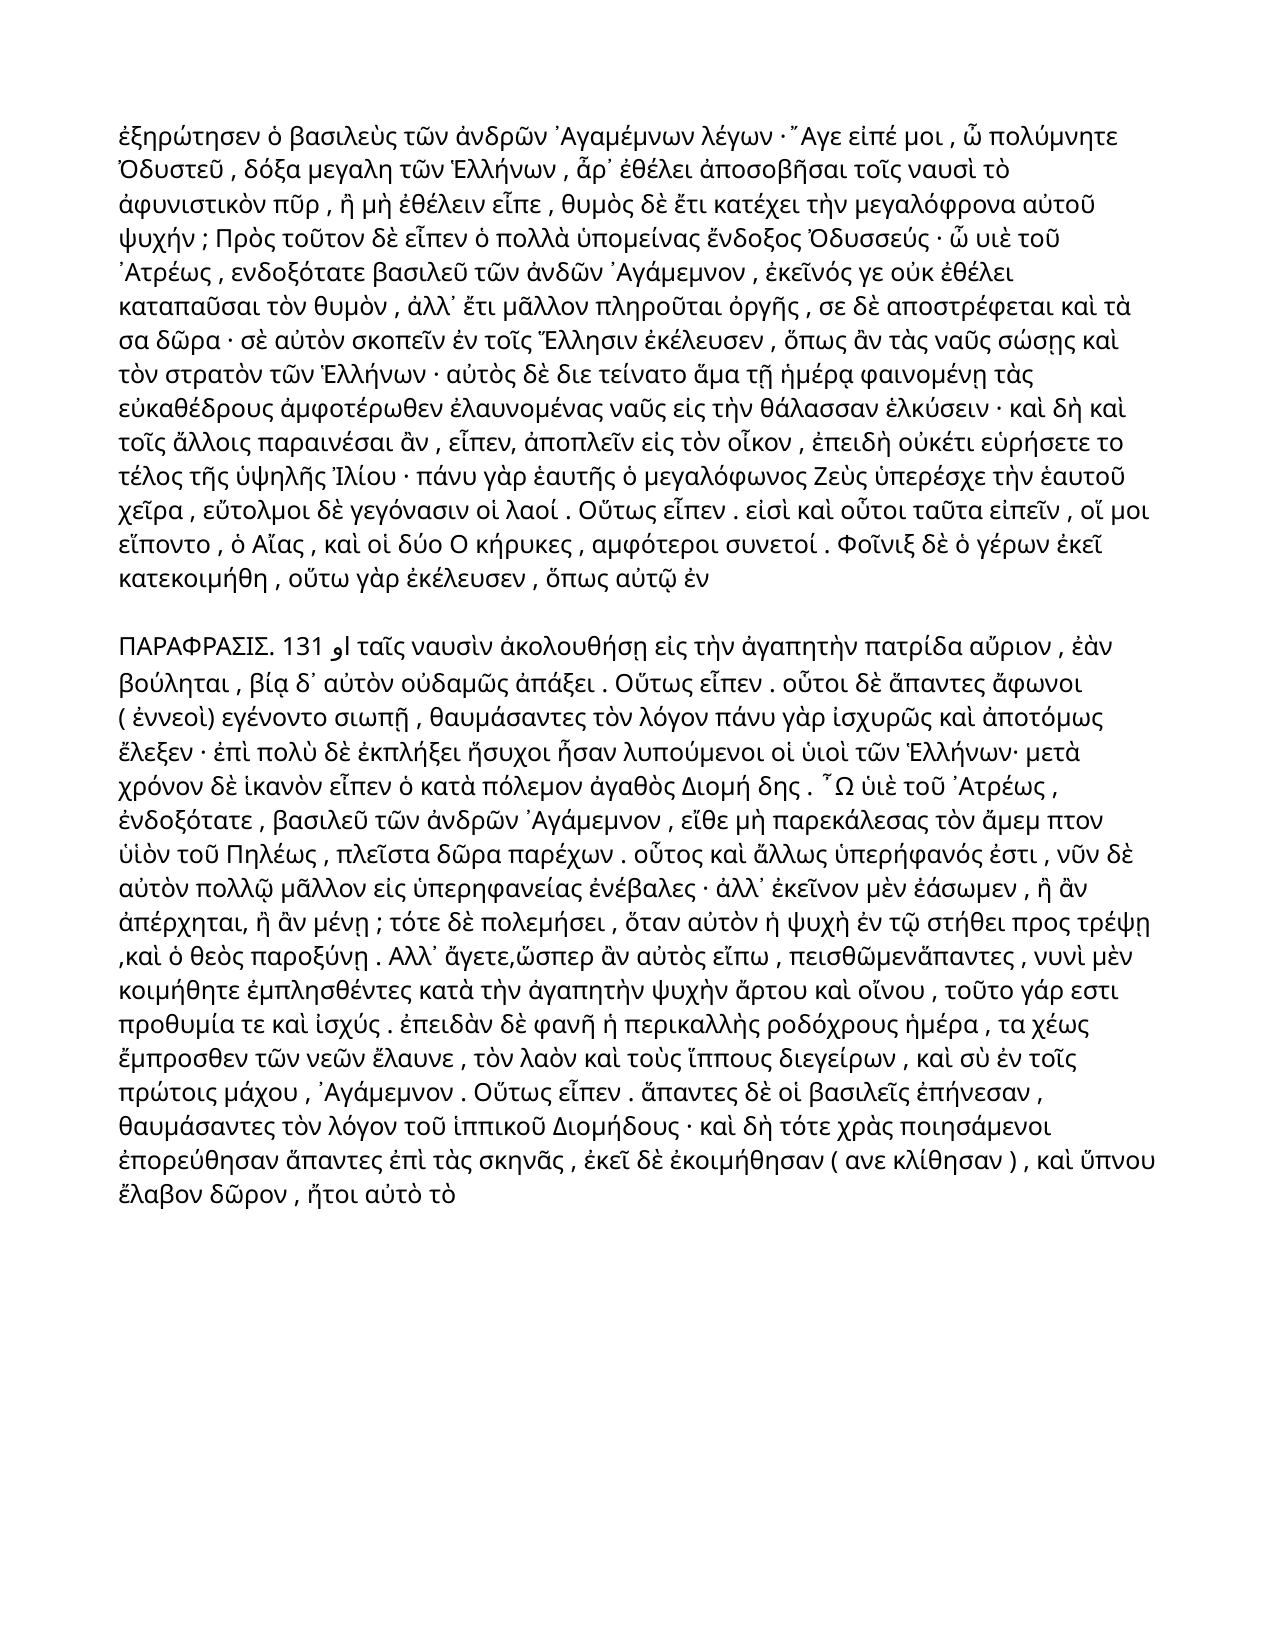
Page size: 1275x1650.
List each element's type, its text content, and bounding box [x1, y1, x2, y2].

text ἐξηρώτησεν ὁ βασιλεὺς τῶν ἀνδρῶν ᾿Αγαμέμνων λέγων ·῎Αγε εἰπέ μοι , ὦ πολύμνητε Ὀδυστεῦ , δόξα μεγαλη τῶν Ἑλλήνων , ἆρ᾽ ἐθέλει ἀποσοβῆσαι τοῖς ναυσὶ τὸ ἀφυνιστικὸν πῦρ , ἢ μὴ ἐθέλειν εἶπε , θυμὸς δὲ ἔτι κατέχει τὴν μεγαλόφρονα αὐτοῦ ψυχήν ; Πρὸς τοῦτον δὲ εἶπεν ὁ πολλὰ ὑπομείνας ἔνδοξος Ὀδυσσεύς · ὦ υιὲ τοῦ ᾿Ατρέως , ενδοξότατε βασιλεῦ τῶν ἀνδῶν ᾿Αγάμεμνον , ἐκεῖνός γε οὐκ ἐθέλει καταπαῦσαι τὸν θυμὸν , ἀλλ᾽ ἔτι μᾶλλον πληροῦται ὀργῆς , σε δὲ αποστρέφεται καὶ τὰ σα δῶρα · σὲ αὐτὸν σκοπεῖν ἐν τοῖς Ἕλλησιν ἐκέλευσεν , ὅπως ἂν τὰς ναῦς σώσῃς καὶ τὸν στρατὸν τῶν Ἑλλήνων · αὐτὸς δὲ διε τείνατο ἅμα τῇ ἡμέρᾳ φαινομένῃ τὰς εὐκαθέδρους ἀμφοτέρωθεν ἐλαυνομένας ναῦς εἰς τὴν θάλασσαν ἑλκύσειν · καὶ δὴ καὶ τοῖς ἄλλοις παραινέσαι ἂν , εἶπεν, ἀποπλεῖν εἰς τὸν οἶκον , ἐπειδὴ οὐκέτι εὑρήσετε το τέλος τῆς ὑψηλῆς Ἰλίου · πάνυ γὰρ ἑαυτῆς ὁ μεγαλόφωνος Ζεὺς ὑπερέσχε τὴν ἑαυτοῦ χεῖρα , εὔτολμοι δὲ γεγόνασιν οἱ λαοί . Οὕτως εἶπεν . εἰσὶ καὶ οὗτοι ταῦτα εἰπεῖν , οἵ μοι εἵποντο , ὁ Αἴας , καὶ οἱ δύο Ο κήρυκες , αμφότεροι συνετοί . Φοῖνιξ δὲ ὁ γέρων ἐκεῖ κατεκοιμήθη , οὕτω γὰρ ἐκέλευσεν , ὅπως αὐτῷ ἐν [118, 118, 1157, 595]
text ΠΑΡΑΦΡΑΣΙΣ. 131 او ταῖς ναυσὶν ἀκολουθήσῃ εἰς τὴν ἀγαπητὴν πατρίδα αὔριον , ἐὰν βούληται , βίᾳ δ᾽ αὐτὸν οὐδαμῶς ἀπάξει . Οὕτως εἶπεν . οὗτοι δὲ ἅπαντες ἄφωνοι ( ἐννεοὶ) εγένοντο σιωπῇ , θαυμάσαντες τὸν λόγον πάνυ γὰρ ἰσχυρῶς καὶ ἀποτόμως ἔλεξεν · ἐπὶ πολὺ δὲ ἐκπλήξει ἥσυχοι ἦσαν λυπούμενοι οἱ ὑιοὶ τῶν Ἑλλήνων· μετὰ χρόνον δὲ ἱκανὸν εἶπεν ὁ κατὰ πόλεμον ἀγαθὸς Διομή δης . ῏Ω ὑιὲ τοῦ ᾿Ατρέως , ἐνδοξότατε , βασιλεῦ τῶν ἀνδρῶν ᾿Αγάμεμνον , εἴθε μὴ παρεκάλεσας τὸν ἄμεμ πτον ὑἱὸν τοῦ Πηλέως , πλεῖστα δῶρα παρέχων . οὗτος καὶ ἄλλως ὑπερήφανός ἐστι , νῦν δὲ αὐτὸν πολλῷ μᾶλλον εἰς ὑπερηφανείας ἐνέβαλες · ἀλλ᾽ ἐκεῖνον μὲν ἐάσωμεν , ἢ ἂν ἀπέρχηται, ἢ ἂν μένῃ ; τότε δὲ πολεμήσει , ὅταν αὐτὸν ἡ ψυχὴ ἐν τῷ στήθει προς τρέψῃ ,καὶ ὁ θεὸς παροξύνῃ . Αλλ᾿ ἄγετε,ὥσπερ ἂν αὐτὸς εἴπω , πεισθῶμενἅπαντες , νυνὶ μὲν κοιμήθητε ἐμπλησθέντες κατὰ τὴν ἀγαπητὴν ψυχὴν ἄρτου καὶ οἴνου , τοῦτο γάρ εστι προθυμία τε καὶ ἰσχύς . ἐπειδὰν δὲ φανῆ ἡ περικαλλὴς ροδόχρους ἡμέρα , τα χέως ἔμπροσθεν τῶν νεῶν ἔλαυνε , τὸν λαὸν καὶ τοὺς ἵππους διεγείρων , καὶ σὺ ἐν τοῖς πρώτοις μάχου , ᾿Αγάμεμνον . Οὕτως εἶπεν . ἅπαντες δὲ οἱ βασιλεῖς ἐπήνεσαν , θαυμάσαντες τὸν λόγον τοῦ ἱππικοῦ Διομήδους · καὶ δὴ τότε χρὰς ποιησάμενοι ἐπορεύθησαν ἅπαντες ἐπὶ τὰς σκηνᾶς , ἐκεῖ δὲ ἐκοιμήθησαν ( ανε κλίθησαν ) , καὶ ὕπνου ἔλαβον δῶρον , ἤτοι αὐτὸ τὸ [118, 629, 1157, 1211]
